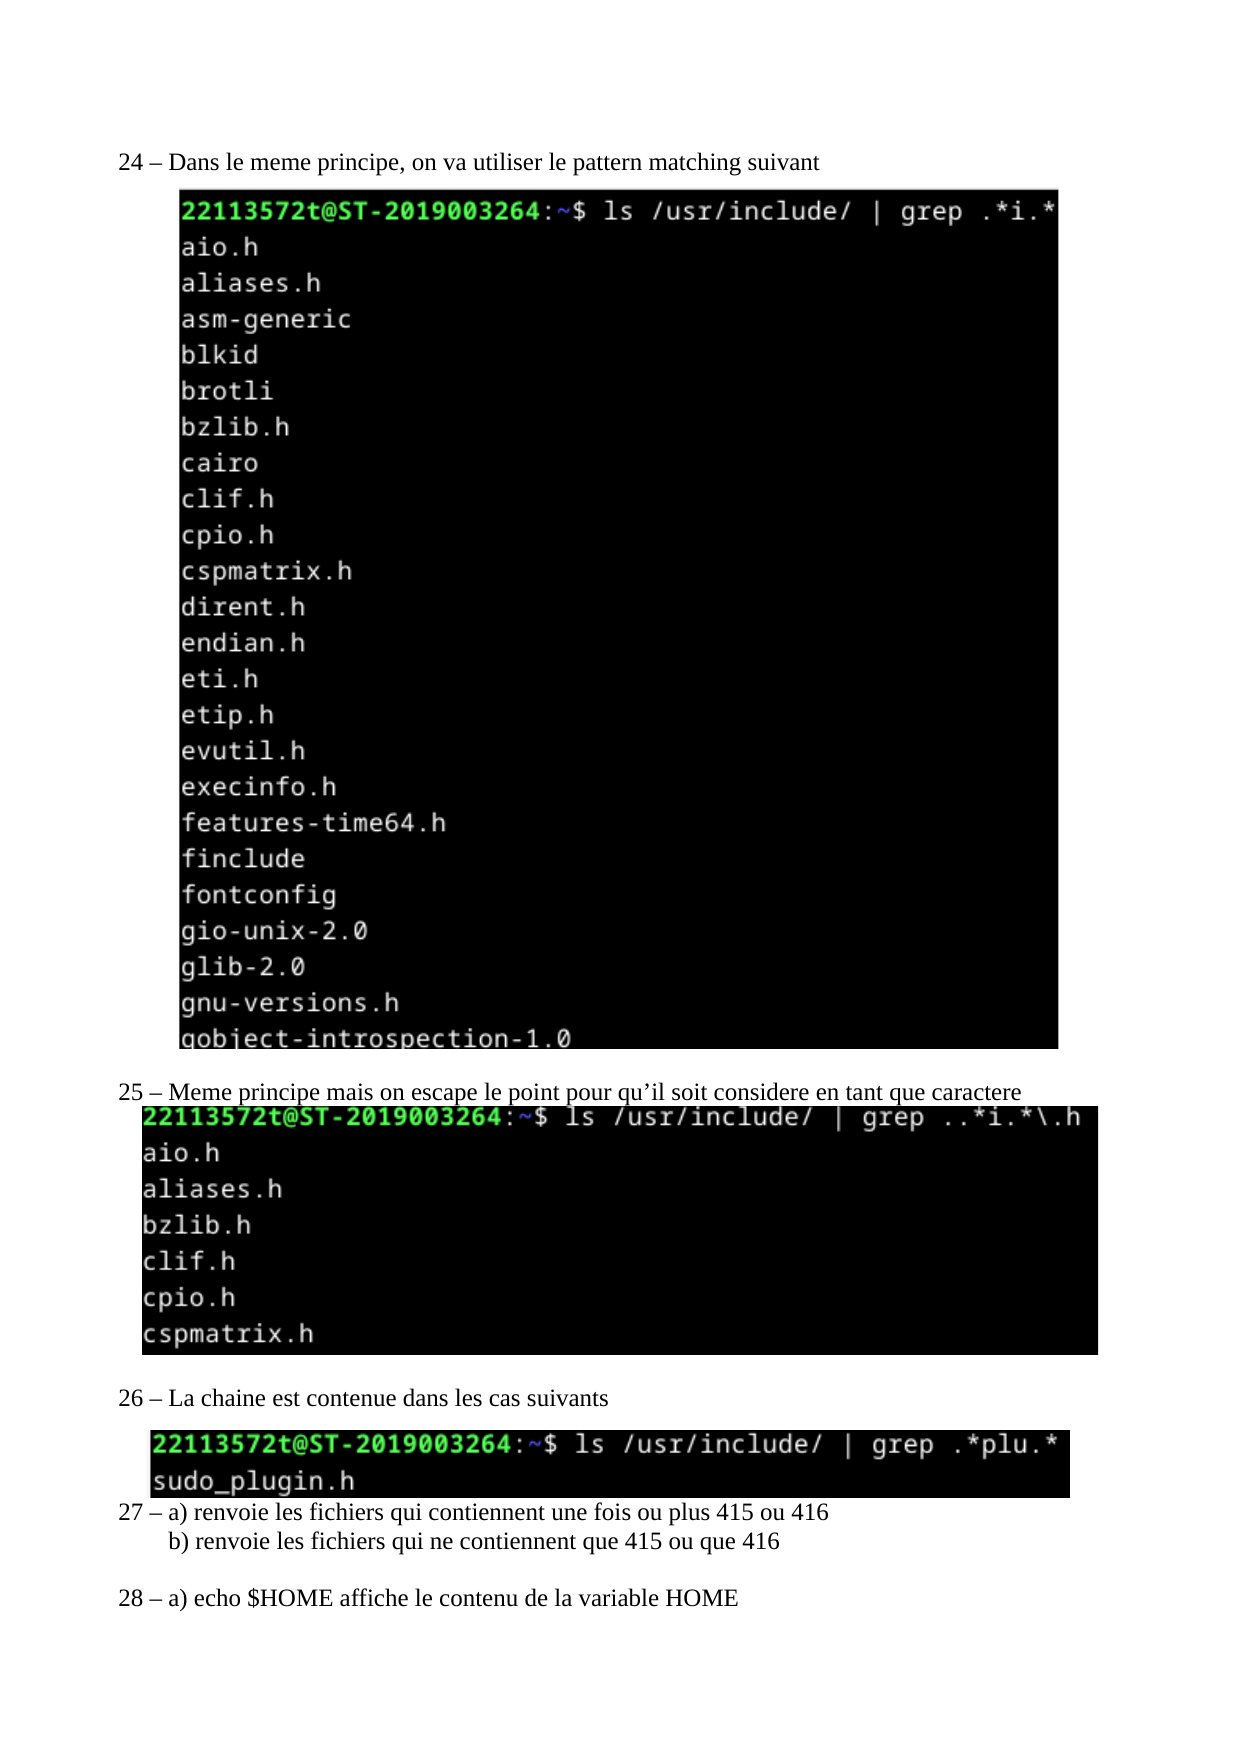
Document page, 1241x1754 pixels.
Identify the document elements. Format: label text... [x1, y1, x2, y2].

text 25 – Meme principe mais on escape le point pour qu’il soit considere en tant que caractere [118, 1077, 1122, 1106]
text 28 – a) echo $HOME affiche le contenu de la variable HOME [118, 1583, 1122, 1612]
text 26 – La chaine est contenue dans les cas suivants [118, 1383, 1122, 1412]
picture [142, 1106, 1099, 1355]
text 27 – a) renvoie les fichiers qui contiennent une fois ou plus 415 ou 416 [118, 1412, 1122, 1526]
text 24 – Dans le meme principe, on va utiliser le pattern matching suivant [118, 147, 1122, 176]
picture [178, 187, 1059, 1049]
text b) renvoie les fichiers qui ne contiennent que 415 ou que 416 [118, 1526, 1122, 1555]
picture [146, 1430, 1070, 1498]
